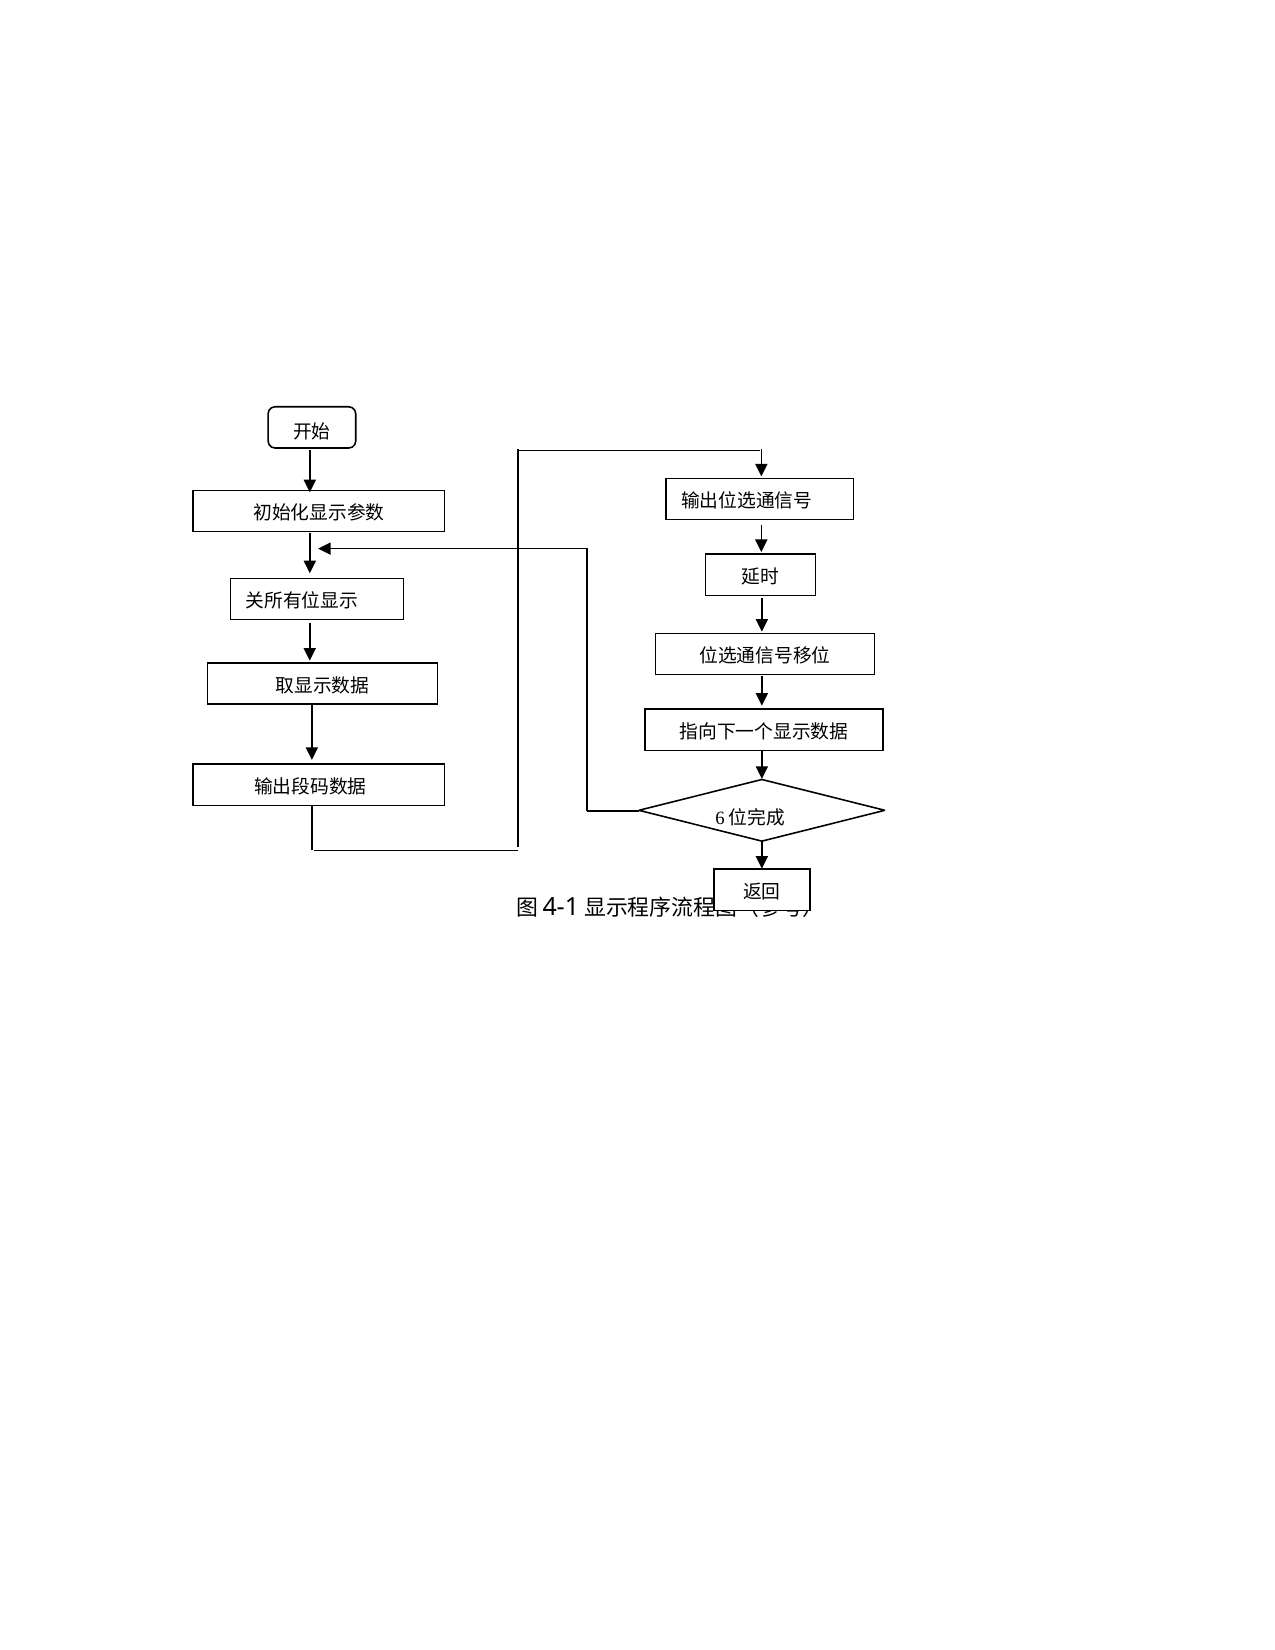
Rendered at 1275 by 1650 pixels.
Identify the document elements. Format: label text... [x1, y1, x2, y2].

text 图4-1显示程序流程图（参考） [184, 888, 1157, 922]
